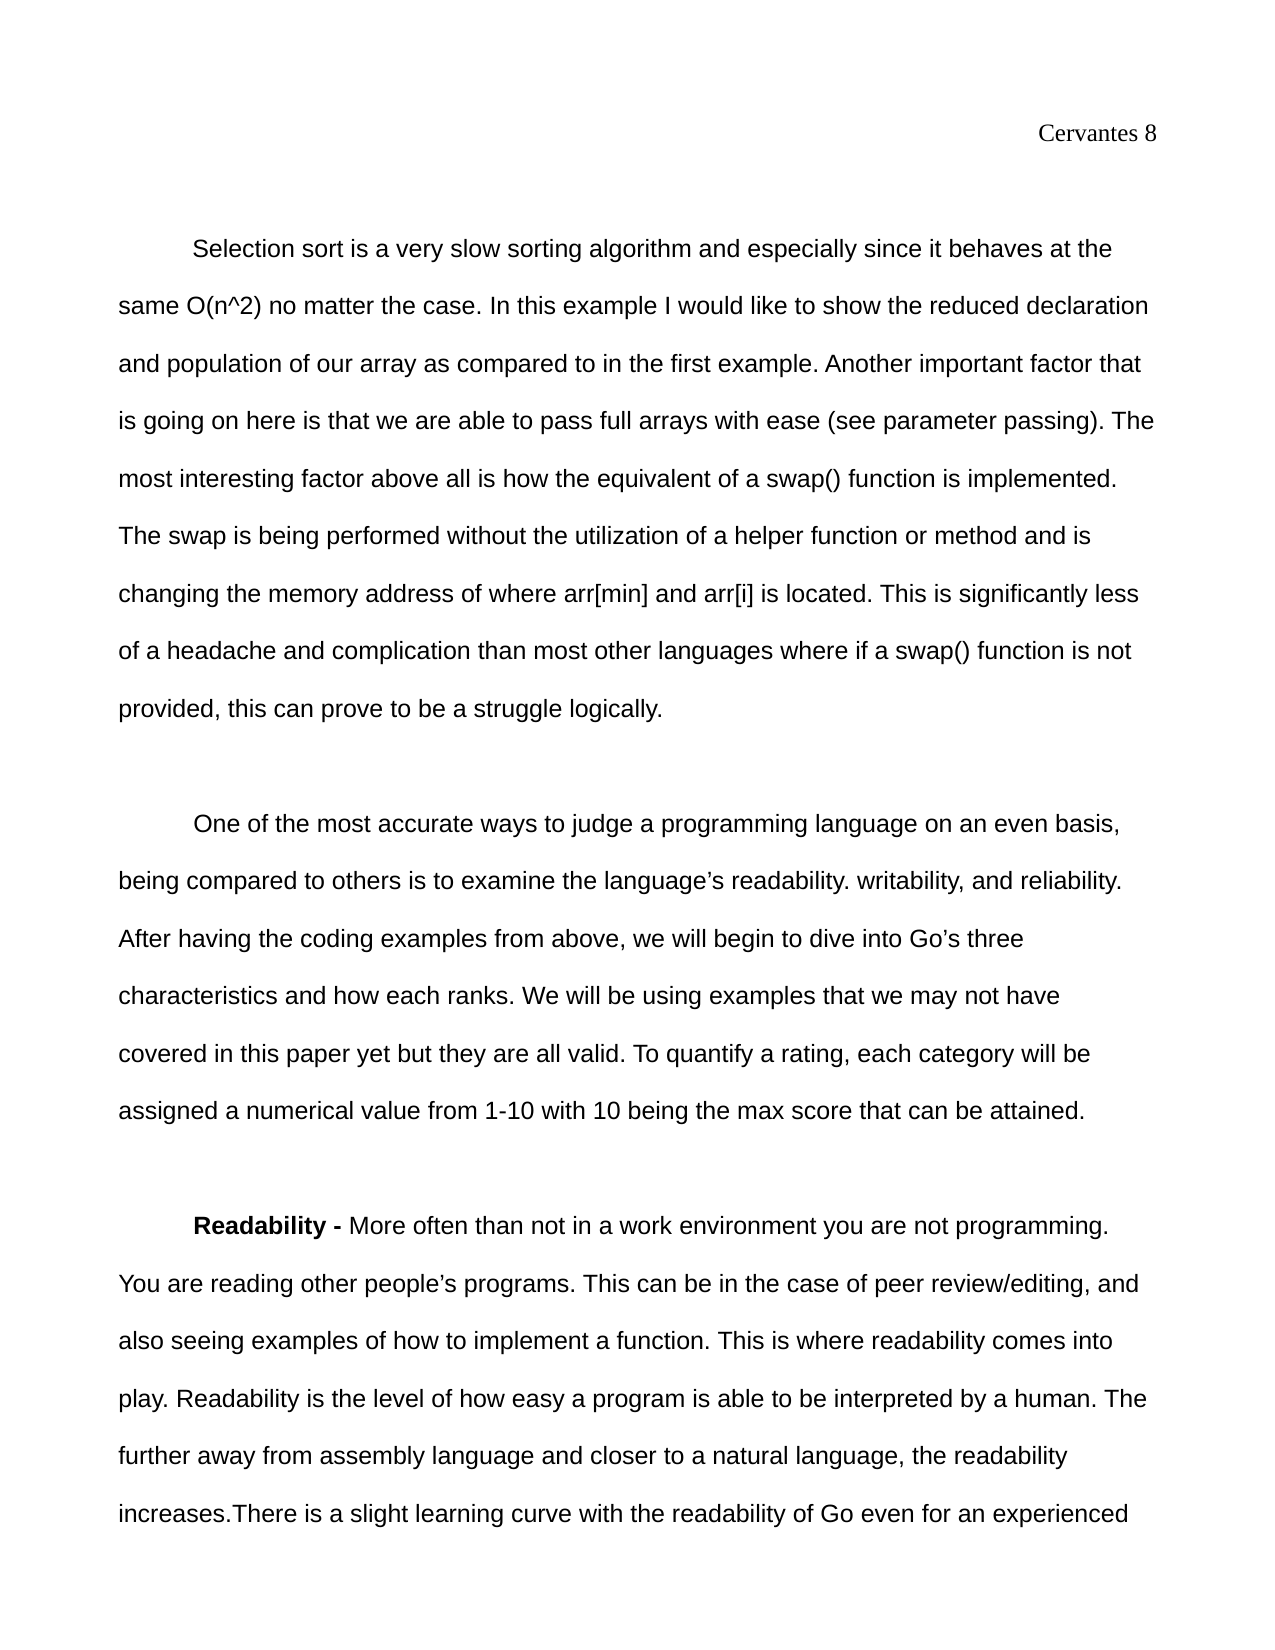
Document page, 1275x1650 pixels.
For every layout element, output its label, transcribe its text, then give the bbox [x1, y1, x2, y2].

text Selection sort is a very slow sorting algorithm and especially since it behaves at the same O(n^2) no matter the case. In this example I would like to show the reduced declaration and population of our array as compared to in the first example. Another important factor that is going on here is that we are able to pass full arrays with ease (see parameter passing). The most interesting factor above all is how the equivalent of a swap() function is implemented. The swap is being performed without the utilization of a helper function or method and is changing the memory address of where arr[min] and arr[i] is located. This is significantly less of a headache and complication than most other languages where if a swap() function is not provided, this can prove to be a struggle logically. [118, 234, 1157, 723]
text Readability - More often than not in a work environment you are not programming. You are reading other people’s programs. This can be in the case of peer review/editing, and also seeing examples of how to implement a function. This is where readability comes into play. Readability is the level of how easy a program is able to be interpreted by a human. The further away from assembly language and closer to a natural language, the readability increases.There is a slight learning curve with the readability of Go even for an experienced [118, 1211, 1157, 1528]
text One of the most accurate ways to judge a programming language on an even basis, being compared to others is to examine the language’s readability. writability, and reliability. After having the coding examples from above, we will begin to dive into Go’s three characteristics and how each ranks. We will be using examples that we may not have covered in this paper yet but they are all valid. To quantify a rating, each category will be assigned a numerical value from 1-10 with 10 being the max score that can be attained. [118, 809, 1157, 1125]
